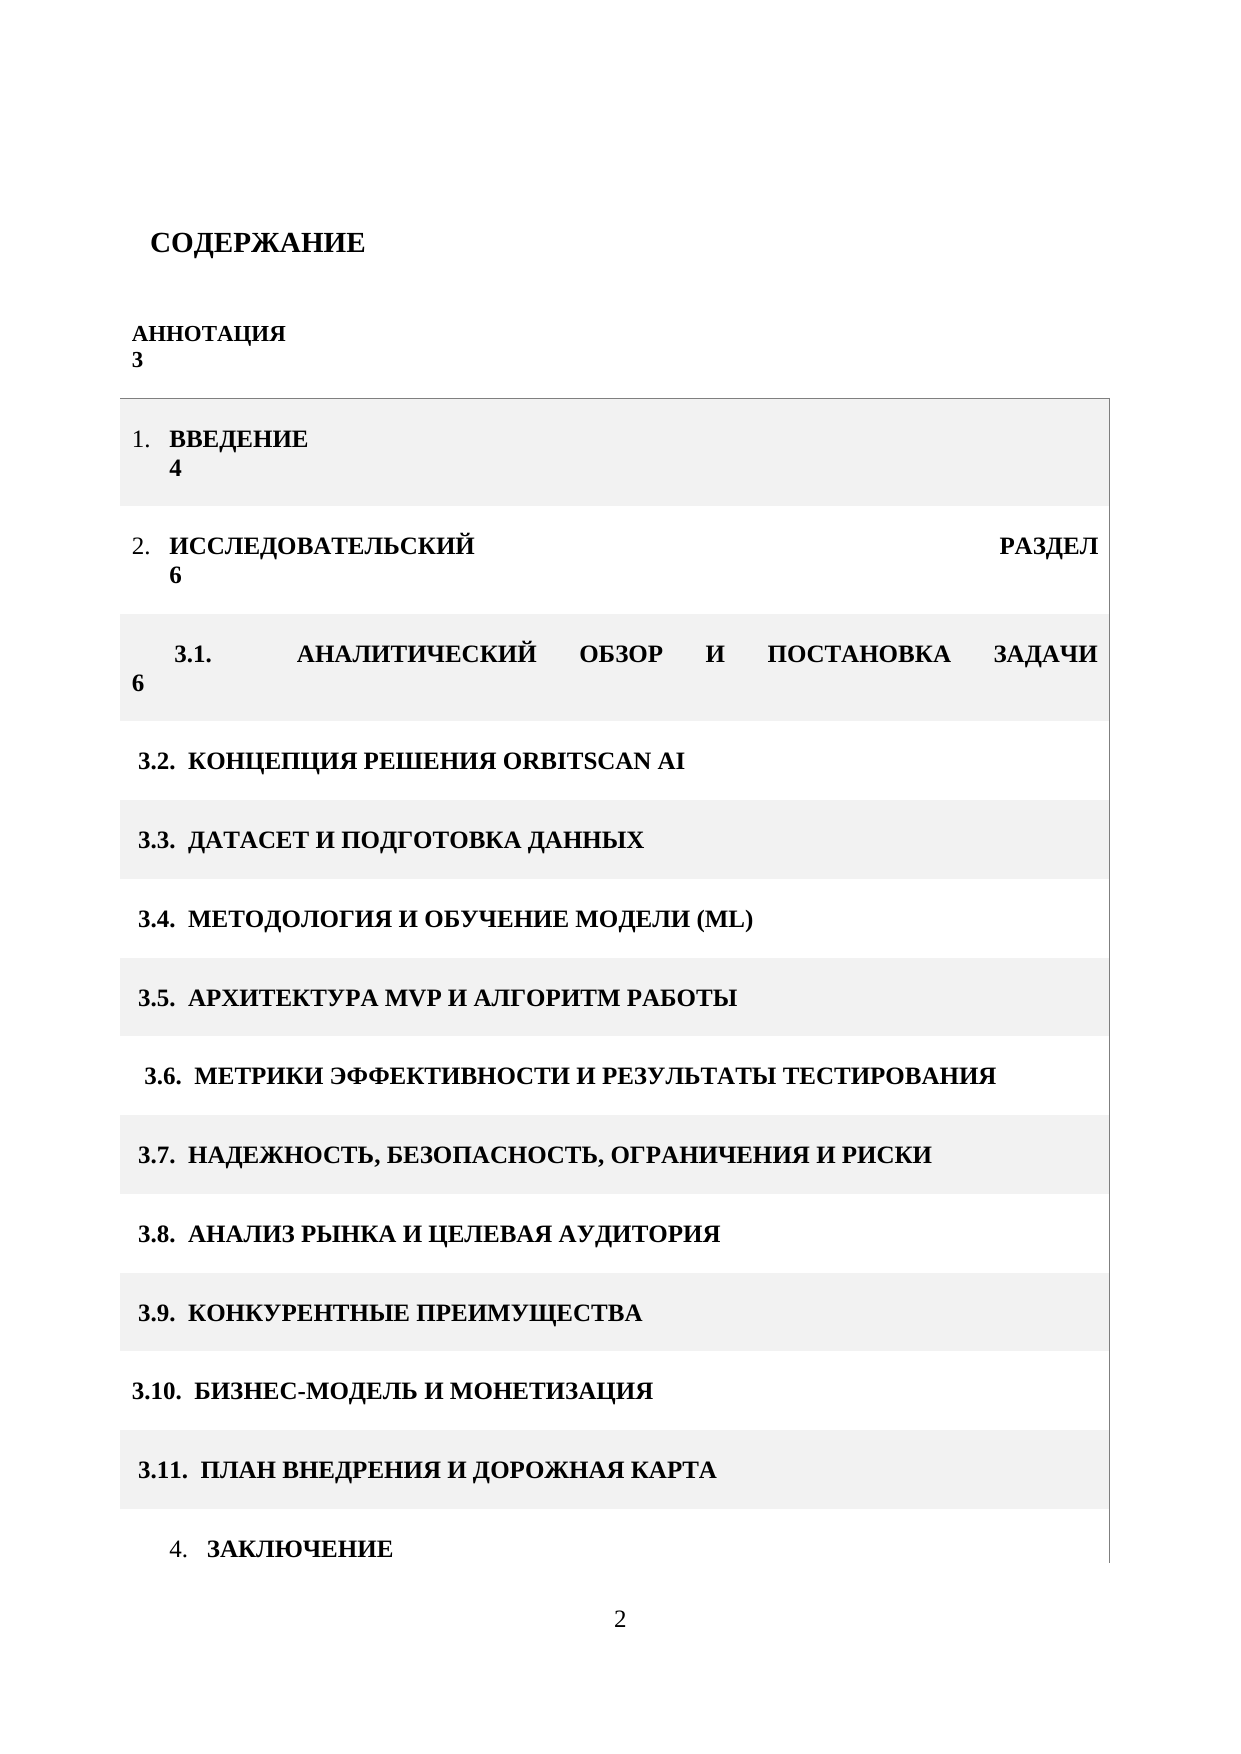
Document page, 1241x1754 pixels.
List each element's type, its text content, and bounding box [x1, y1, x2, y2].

table_header Аннотация 3 [120, 295, 1110, 398]
table_cell Исследовательский раздел 6 [120, 506, 1109, 614]
table_cell 3.10. Бизнес‑модель и монетизация [120, 1351, 1109, 1430]
table_cell 3.7. Надежность, безопасность, ограничения и риски [120, 1115, 1109, 1194]
subtitle СОДЕРЖАНИЕ [150, 226, 1090, 259]
table_cell Заключение 14 [120, 1509, 1109, 1563]
table_cell 3.3. Датасет и подготовка данных [120, 800, 1109, 879]
table_cell 3.9. Конкурентные преимущества [120, 1273, 1109, 1351]
table_cell 3.2. Концепция решения OrbitScan AI [120, 721, 1109, 800]
table_cell 3.8. Анализ рынка и целевая аудитория [120, 1194, 1109, 1273]
table_cell 3.5. Архитектура MVP и алгоритм работы [120, 958, 1109, 1036]
table_cell 3.4. Методология и обучение модели (ML) [120, 879, 1109, 958]
table_cell 3.11. План внедрения и дорожная карта [120, 1430, 1109, 1509]
table_cell Введение 4 [120, 399, 1109, 506]
table_cell 3.1. Аналитический обзор и постановка задачи 6 [120, 614, 1109, 721]
table_cell 3.6. Метрики эффективности и результаты тестирования [120, 1036, 1109, 1115]
